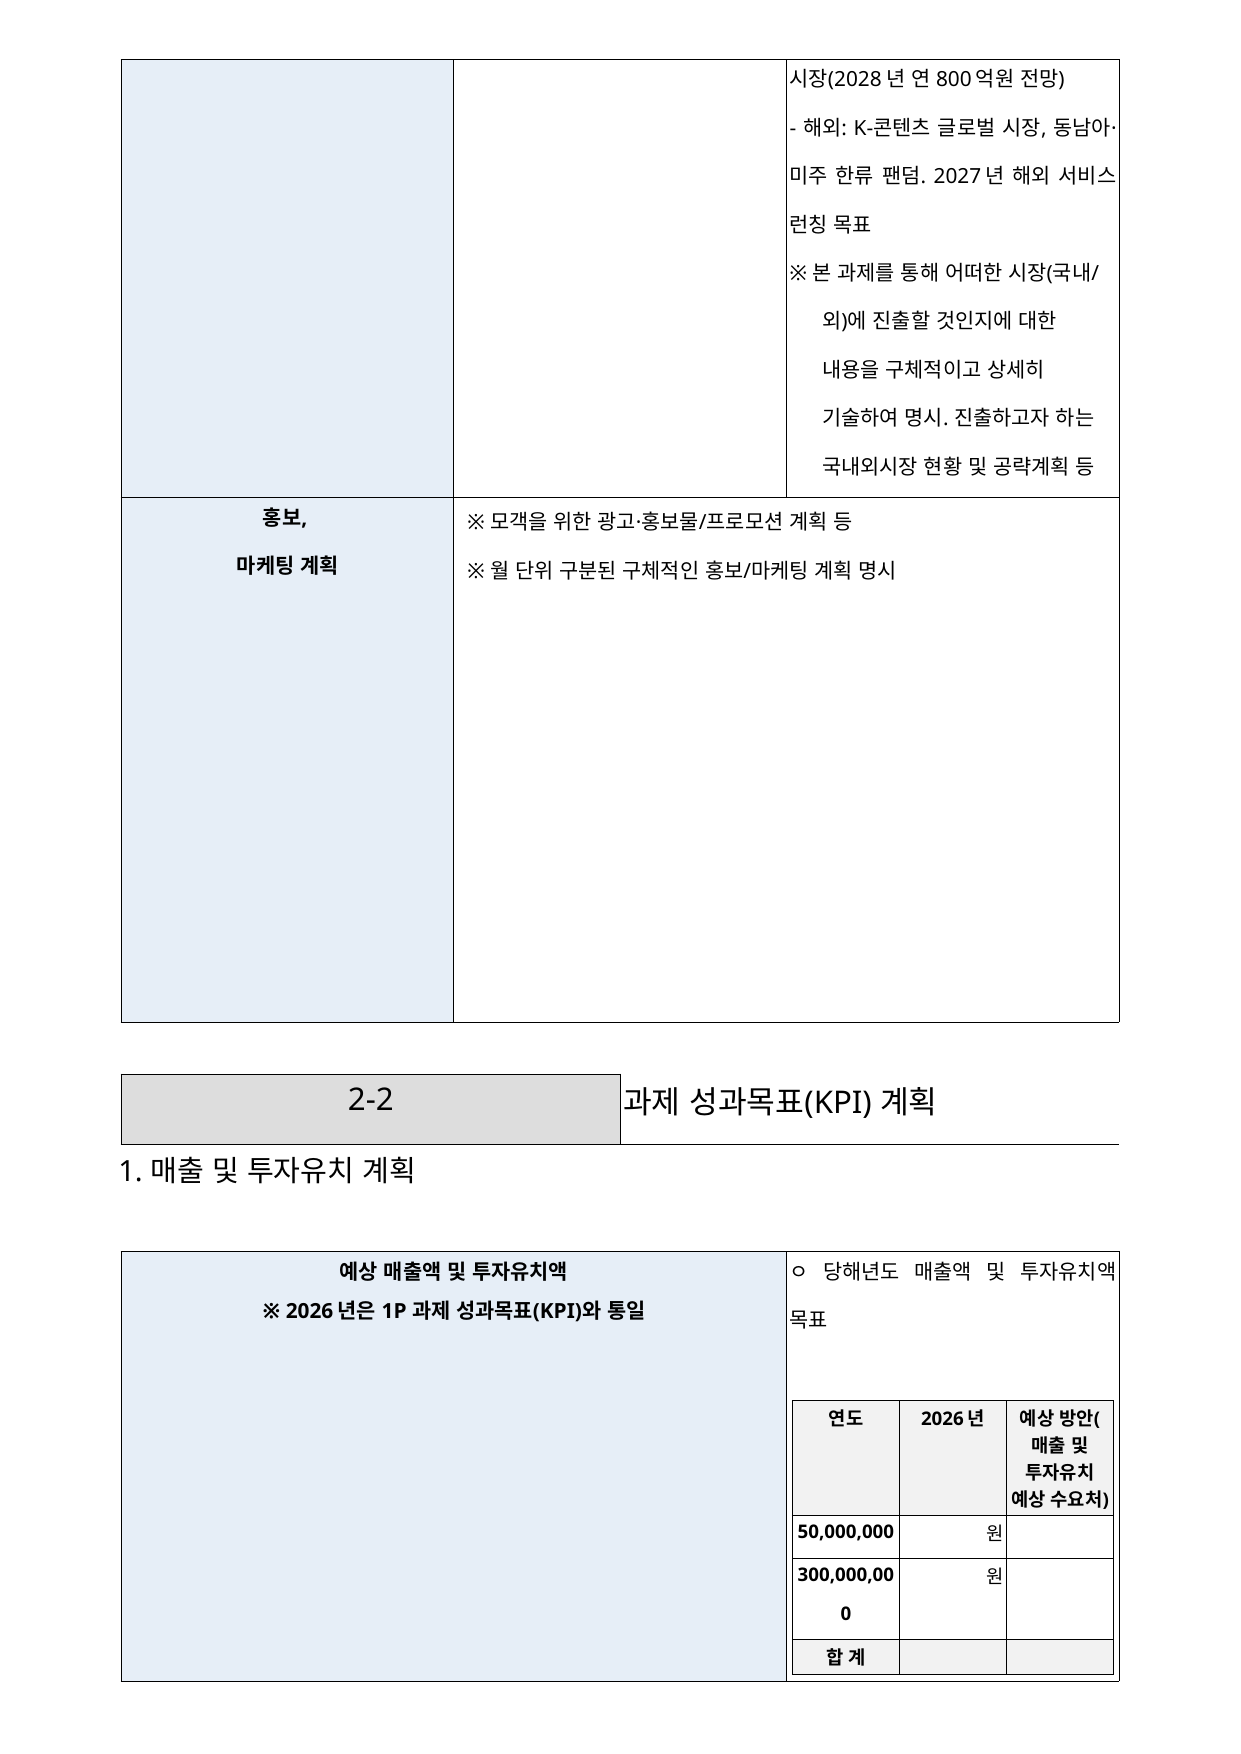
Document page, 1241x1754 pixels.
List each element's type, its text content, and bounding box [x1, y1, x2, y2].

table_cell 50,000,000 [793, 1516, 899, 1558]
table_header 예상 매출액 및 투자유치액 ※ 2026년은 1P 과제 성과목표(KPI)와 통일 [122, 1252, 786, 1681]
table_header 예상 방안(매출 및 투자유치 예상 수요처) [1007, 1401, 1113, 1515]
table_cell [1007, 1559, 1113, 1639]
table_header 2-2 [122, 1075, 620, 1144]
table_cell 원 [900, 1559, 1006, 1639]
table_cell [1007, 1516, 1113, 1558]
table_cell ※ 모객을 위한 광고·홍보물/프로모션 계획 등 ※ 월 단위 구분된 구체적인 홍보/마케팅 계획 명시 [454, 498, 1119, 1022]
table_cell [122, 60, 453, 497]
table_cell [454, 60, 786, 497]
table_cell 300,000,000 [793, 1559, 899, 1639]
table_cell 시장(2028년 연 800억원 전망) - 해외: K-콘텐츠 글로벌 시장, 동남아·미주 한류 팬덤. 2027년 해외 서비스 런칭 목표 ※ 본 과제를 통해 어떠한 시장(국내/외)에 진출할 것인지에 대한 내용을 구체적이고 상세히 기술하여 명시. 진출하고자 하는 국내외시장 현황 및 공략계획 등 [787, 60, 1119, 497]
table_header 과제 성과목표(KPI) 계획 [621, 1074, 1119, 1144]
text 1. 매출 및 투자유치 계획 [118, 1148, 1122, 1190]
table_cell [900, 1640, 1006, 1674]
table_cell 합 계 [793, 1640, 899, 1674]
table_header 연도 [793, 1401, 899, 1515]
table_cell 원 [900, 1516, 1006, 1558]
table_cell 홍보, 마케팅 계획 [122, 498, 453, 1022]
table_header ㅇ 당해년도 매출액 및 투자유치액 목표 [787, 1252, 1119, 1681]
table_header 2026년 [900, 1401, 1006, 1515]
table_cell [1007, 1640, 1113, 1674]
